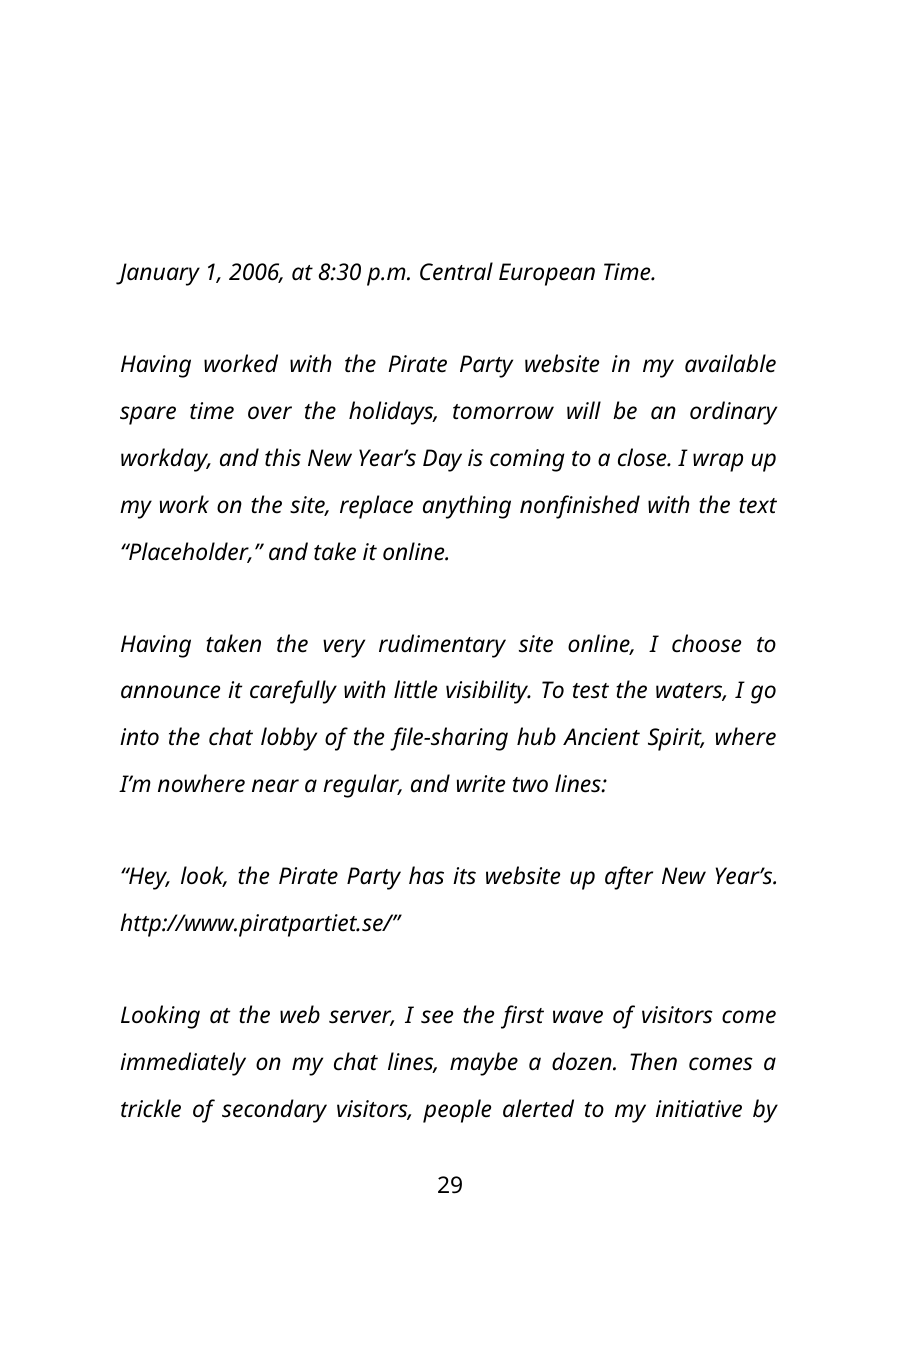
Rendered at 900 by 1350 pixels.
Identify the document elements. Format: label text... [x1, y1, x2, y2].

text January 1, 2006, at 8:30 p.m. Central European Time. [120, 256, 780, 287]
text Having worked with the Pirate Party website in my available spare time over the holidays, tomorrow will be an ordinary workday, and this New Year’s Day is coming to a close. I wrap up my work on the site, replace anything nonfinished with the text “Placeholder,” and take it online. [120, 348, 780, 567]
text Looking at the web server, I see the first wave of visitors come immediately on my chat lines, maybe a dozen. Then comes a trickle of secondary visitors, people alerted to my initiative by [120, 999, 780, 1124]
text “Hey, look, the Pirate Party has its website up after New Year’s. http://www.piratpartiet.se/” [120, 860, 780, 938]
text Having taken the very rudimentary site online, I choose to announce it carefully with little visibility. To test the waters, I go into the chat lobby of the file-sharing hub Ancient Spirit, where I’m nowhere near a regular, and write two lines: [120, 627, 780, 799]
